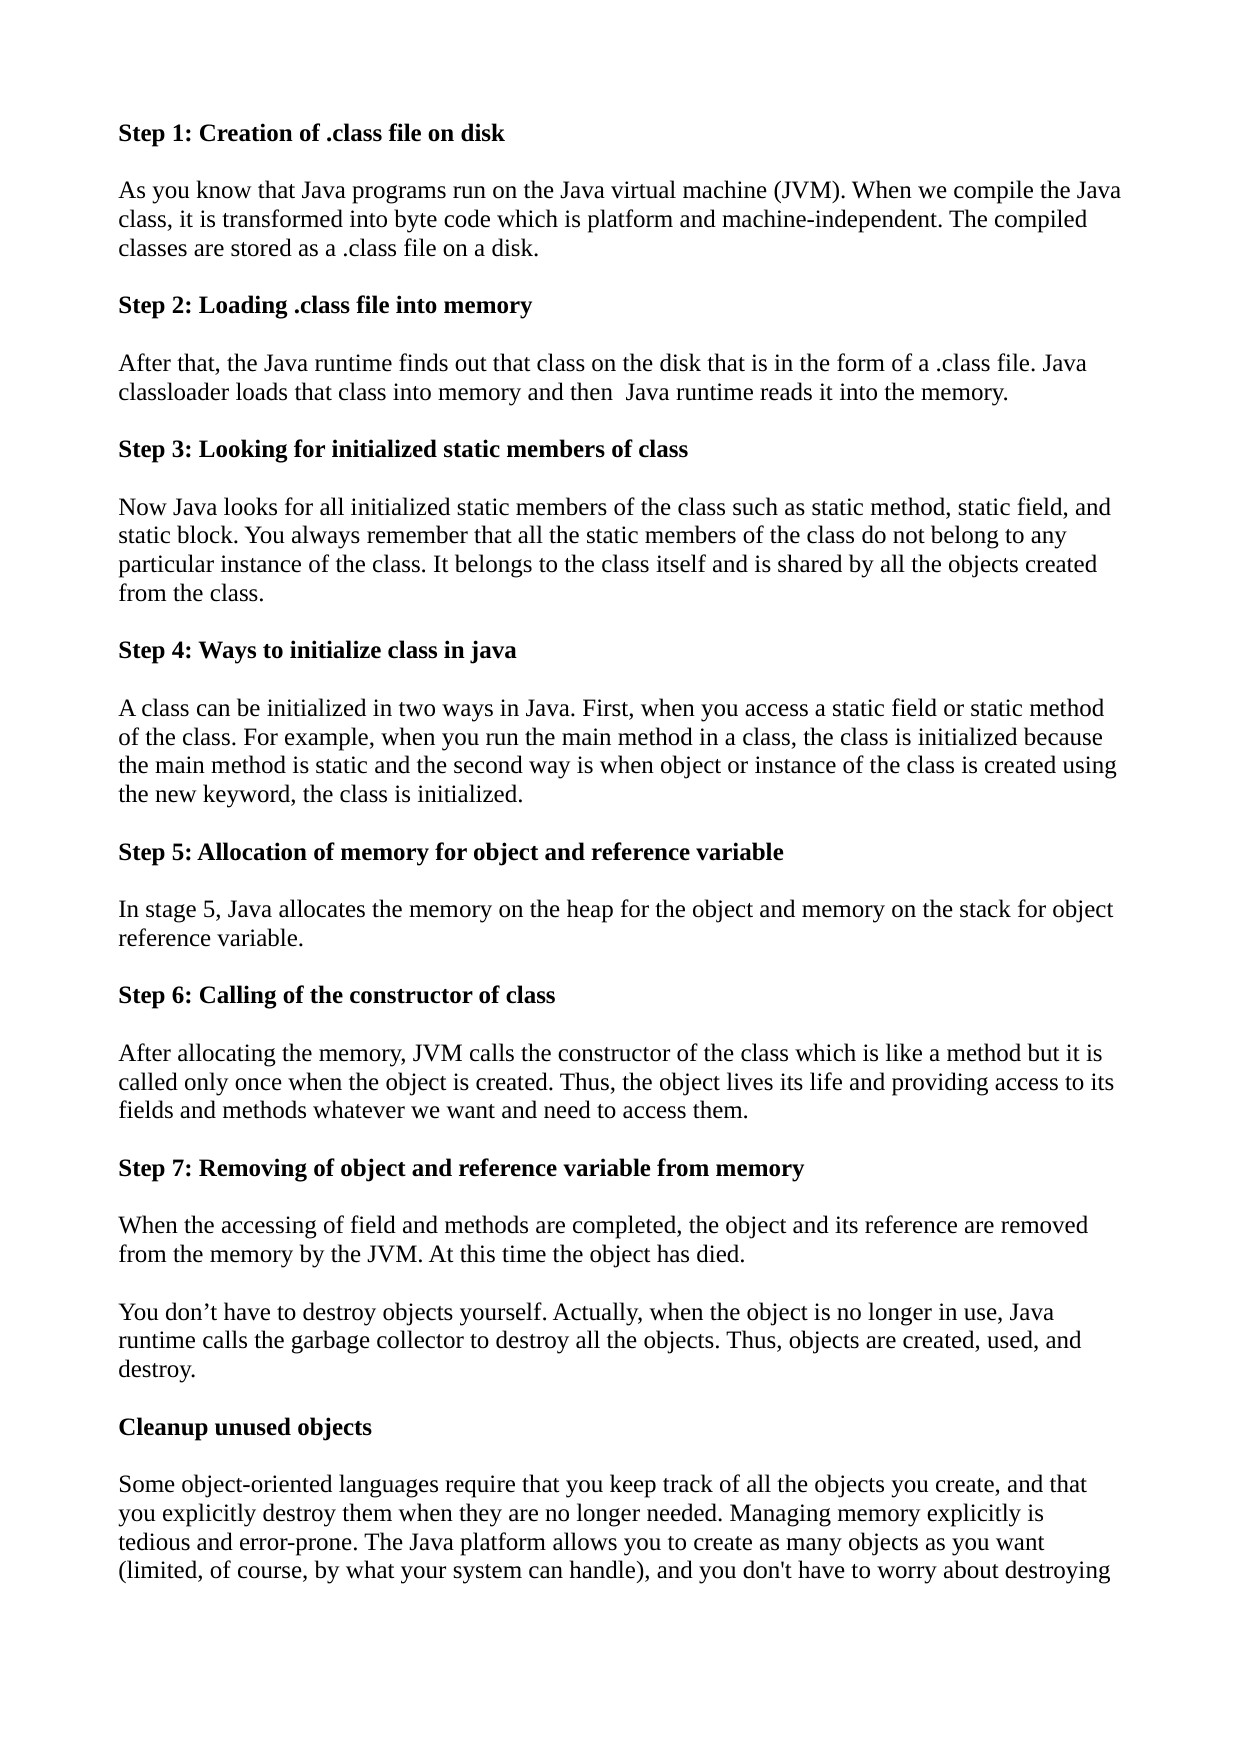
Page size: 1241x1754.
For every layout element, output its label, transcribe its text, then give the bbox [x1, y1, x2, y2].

text Step 4: Ways to initialize class in java [118, 636, 1122, 664]
text Step 1: Creation of .class file on disk [118, 118, 1122, 147]
text Step 3: Looking for initialized static members of class [118, 434, 1122, 463]
text Step 5: Allocation of memory for object and reference variable [118, 837, 1122, 866]
text Cleanup unused objects [118, 1412, 1122, 1441]
text After allocating the memory, JVM calls the constructor of the class which is like a method but it is called only once when the object is created. Thus, the object lives its life and providing access to its fields and methods whatever we want and need to access them. [118, 1038, 1122, 1124]
text Step 2: Loading .class file into memory [118, 291, 1122, 319]
text As you know that Java programs run on the Java virtual machine (JVM). When we compile the Java class, it is transformed into byte code which is platform and machine-independent. The compiled classes are stored as a .class file on a disk. [118, 176, 1122, 262]
text You don’t have to destroy objects yourself. Actually, when the object is no longer in use, Java runtime calls the garbage collector to destroy all the objects. Thus, objects are created, used, and destroy. [118, 1297, 1122, 1383]
text Step 7: Removing of object and reference variable from memory [118, 1153, 1122, 1182]
text Step 6: Calling of the constructor of class [118, 981, 1122, 1009]
text When the accessing of field and methods are completed, the object and its reference are removed from the memory by the JVM. At this time the object has died. [118, 1211, 1122, 1268]
text In stage 5, Java allocates the memory on the heap for the object and memory on the stack for object reference variable. [118, 894, 1122, 952]
text A class can be initialized in two ways in Java. First, when you access a static field or static method of the class. For example, when you run the main method in a class, the class is initialized because the main method is static and the second way is when object or instance of the class is created using the new keyword, the class is initialized. [118, 693, 1122, 808]
text Some object-oriented languages require that you keep track of all the objects you create, and that you explicitly destroy them when they are no longer needed. Managing memory explicitly is tedious and error-prone. The Java platform allows you to create as many objects as you want (limited, of course, by what your system can handle), and you don't have to worry about destroying [118, 1469, 1122, 1584]
text After that, the Java runtime finds out that class on the disk that is in the form of a .class file. Java classloader loads that class into memory and then Java runtime reads it into the memory. [118, 348, 1122, 406]
text Now Java looks for all initialized static members of the class such as static method, static field, and static block. You always remember that all the static members of the class do not belong to any particular instance of the class. It belongs to the class itself and is shared by all the objects created from the class. [118, 492, 1122, 607]
